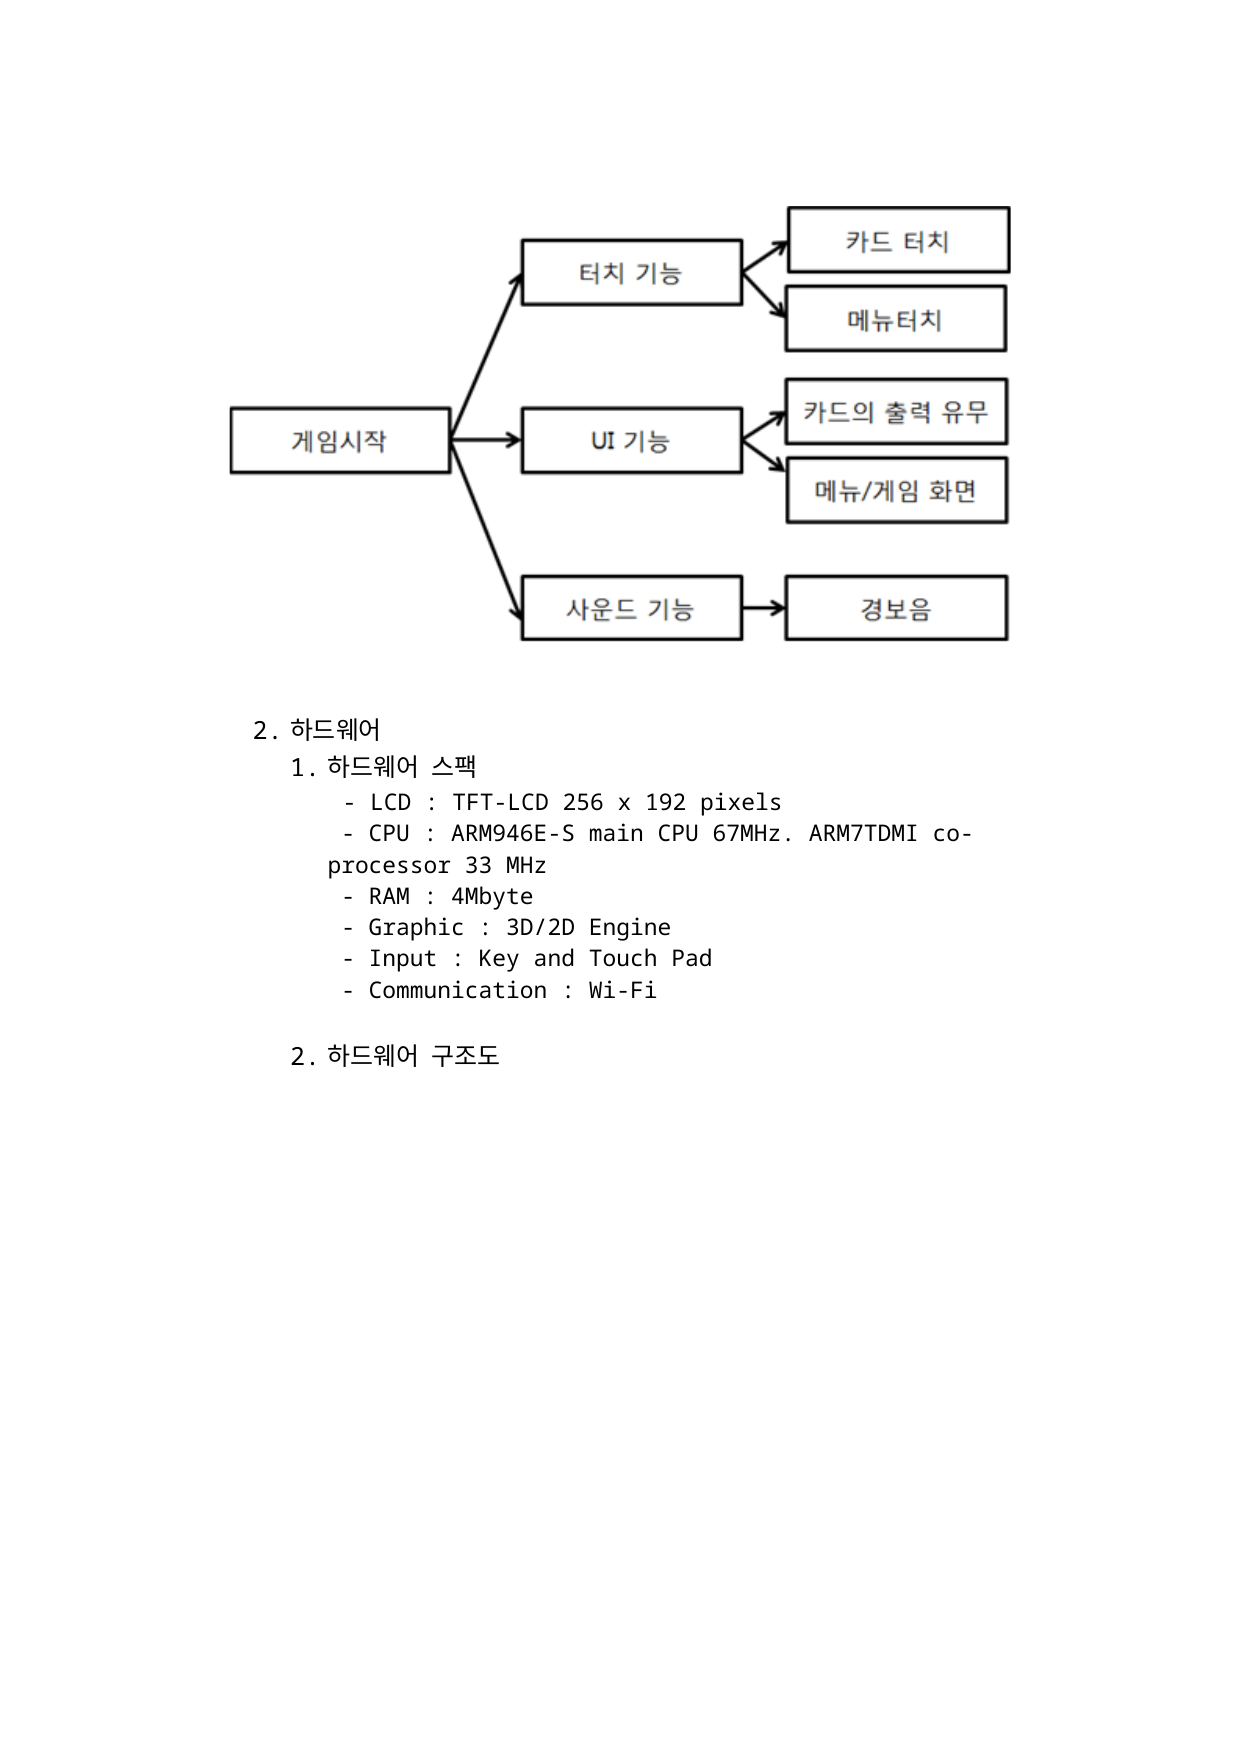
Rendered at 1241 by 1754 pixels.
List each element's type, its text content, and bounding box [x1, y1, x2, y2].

list 하드웨어 구조도 [290, 1036, 1063, 1072]
list 하드웨어 [252, 711, 1063, 747]
list 하드웨어 스팩 - LCD : TFT-LCD 256 x 192 pixels - CPU : ARM946E-S main CPU 67MHz. ARM7TDMI co- processor 33 MHz - RAM : 4Mbyte - Graphic : 3D/2D Engine - Input : Key and Touch Pad - Communication : Wi-Fi [290, 747, 1063, 1005]
